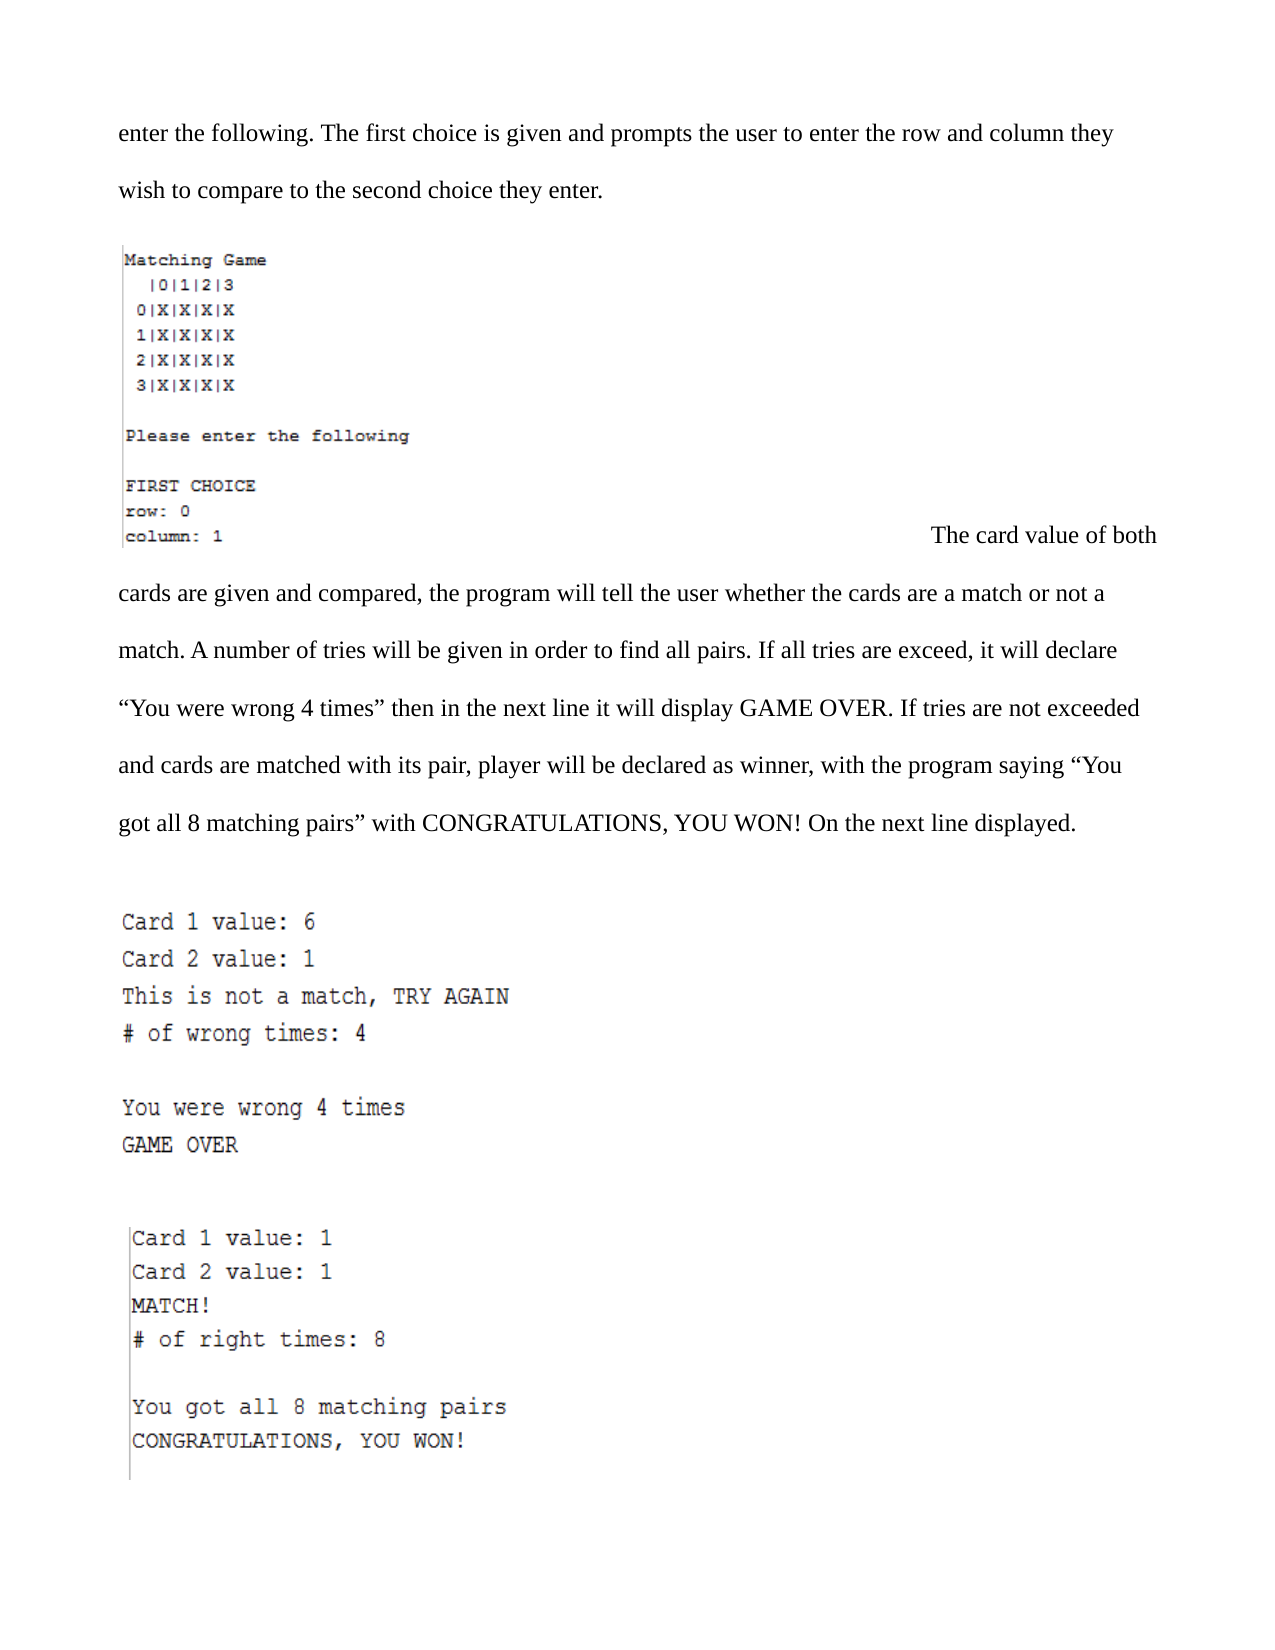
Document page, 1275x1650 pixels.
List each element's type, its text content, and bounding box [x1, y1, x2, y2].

picture [122, 245, 863, 548]
text enter the following. The first choice is given and prompts the user to enter the row and column they wish to compare to the second choice they enter. [118, 118, 1157, 204]
text The card value of both cards are given and compared, the program will tell the user whether the cards are a match or not a match. A number of tries will be given in order to find all pairs. If all tries are exceed, it will declare “You were wrong 4 times” then in the next line it will display GAME OVER. If tries are not exceeded and cards are matched with its pair, player will be declared as winner, with the program saying “You got all 8 matching pairs” with CONGRATULATIONS, YOU WON! On the next line displayed. [118, 521, 1157, 837]
